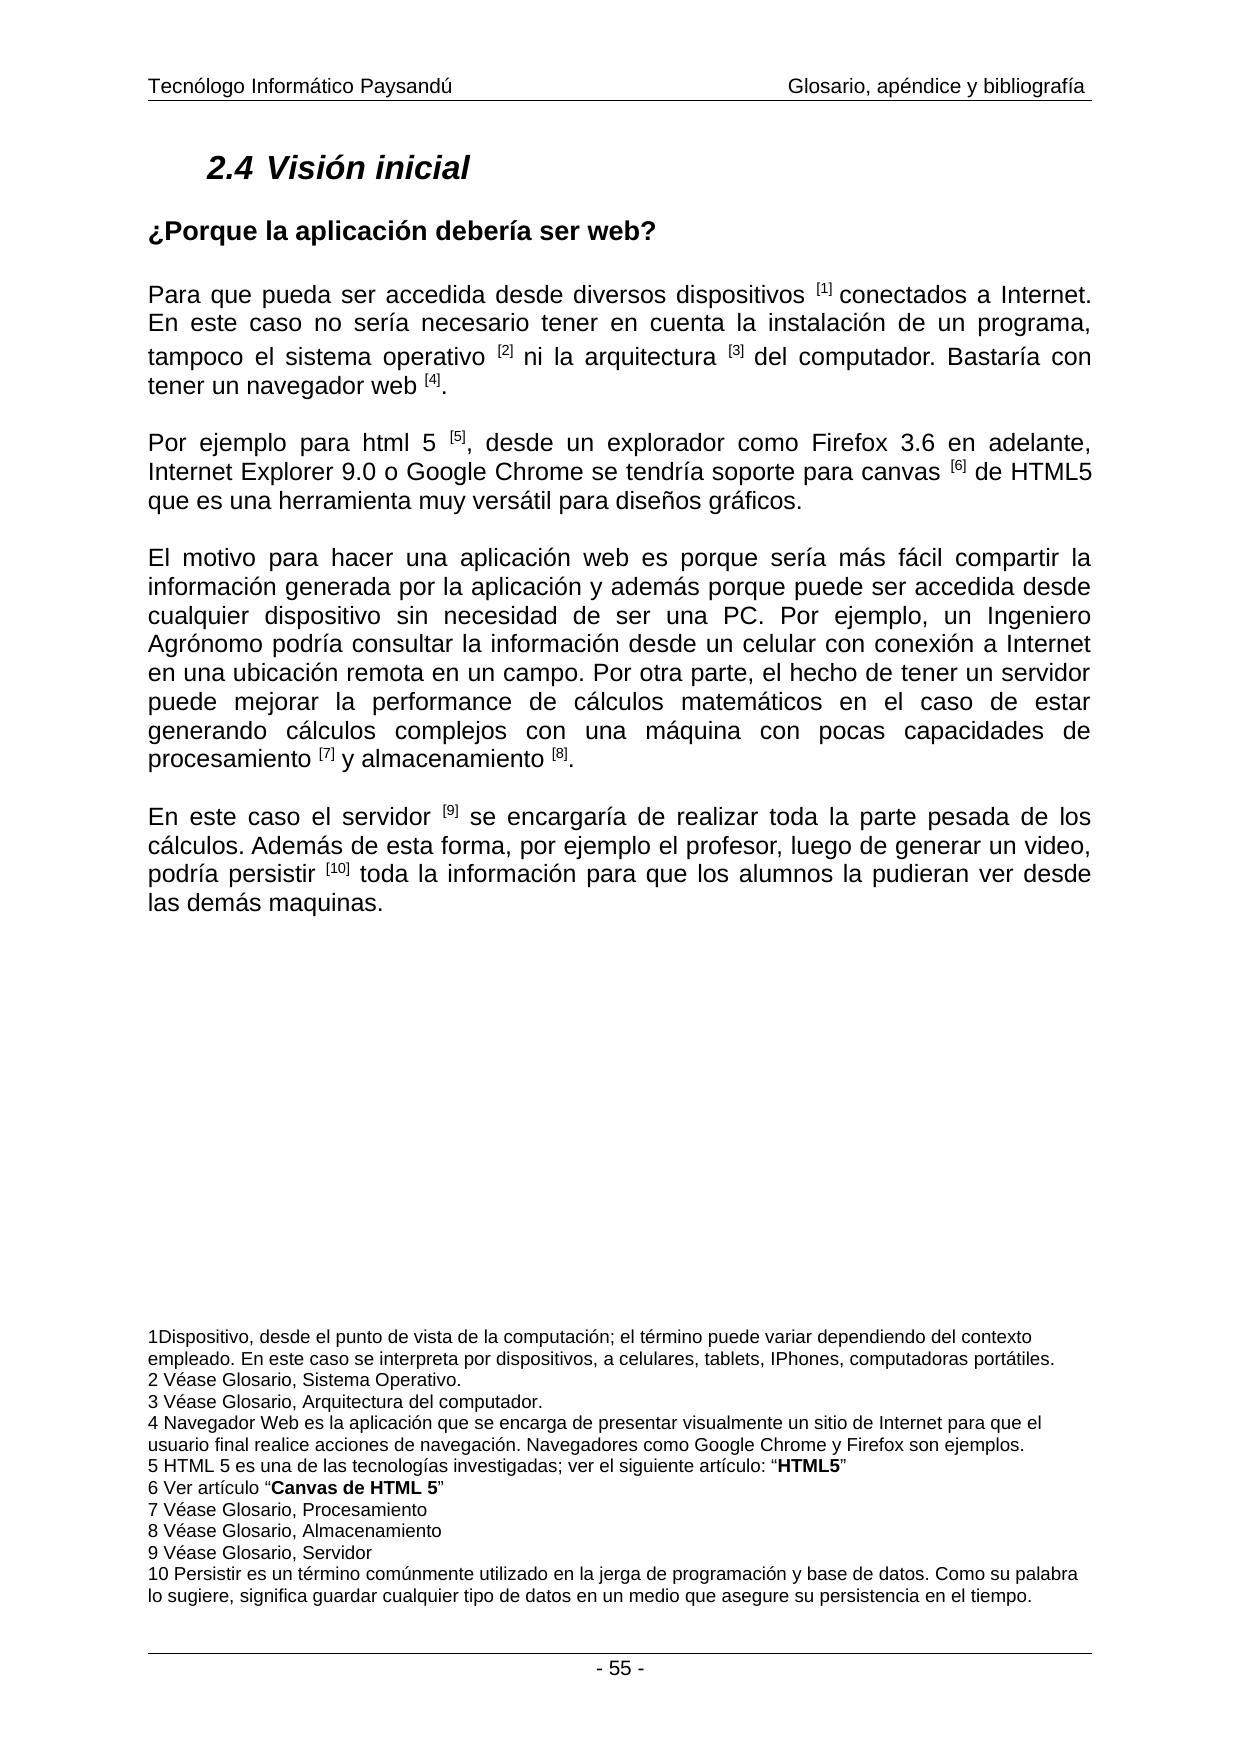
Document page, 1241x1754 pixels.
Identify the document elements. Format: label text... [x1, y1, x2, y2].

text ¿Porque la aplicación debería ser web? [148, 215, 1092, 246]
text Véase Glosario, Arquitectura del computador. [148, 1391, 1092, 1412]
text Navegador Web es la aplicación que se encarga de presentar visualmente un sitio de Internet para que el usuario final realice acciones de navegación. Navegadores como Google Chrome y Firefox son ejemplos. [148, 1412, 1092, 1455]
text Dispositivo, desde el punto de vista de la computación; el término puede variar dependiendo del contexto empleado. En este caso se interpreta por dispositivos, a celulares, tablets, IPhones, computadoras portátiles. [148, 1326, 1092, 1369]
text Véase Glosario, Servidor [148, 1542, 1092, 1563]
text Véase Glosario, Sistema Operativo. [148, 1369, 1092, 1391]
text Para que pueda ser accedida desde diversos dispositivos [] conectados a Internet. En este caso no sería necesario tener en cuenta la instalación de un programa, tampoco el sistema operativo [] ni la arquitectura [] del computador. Bastaría con tener un navegador web []. [148, 280, 1092, 399]
text Ver artículo “Canvas de HTML 5” [148, 1477, 1092, 1498]
text Véase Glosario, Procesamiento [148, 1498, 1092, 1520]
text HTML 5 es una de las tecnologías investigadas; ver el siguiente artículo: “HTML5” [148, 1455, 1092, 1477]
text Véase Glosario, Almacenamiento [148, 1520, 1092, 1542]
text En este caso el servidor [] se encargaría de realizar toda la parte pesada de los cálculos. Además de esta forma, por ejemplo el profesor, luego de generar un video, podría persistir [] toda la información para que los alumnos la pudieran ver desde las demás maquinas. [148, 802, 1092, 917]
subtitle Visión inicial [207, 148, 1092, 186]
text Por ejemplo para html 5 [], desde un explorador como Firefox 3.6 en adelante, Internet Explorer 9.0 o Google Chrome se tendría soporte para canvas [] de HTML5 que es una herramienta muy versátil para diseños gráficos. [148, 428, 1092, 514]
text El motivo para hacer una aplicación web es porque sería más fácil compartir la información generada por la aplicación y además porque puede ser accedida desde cualquier dispositivo sin necesidad de ser una PC. Por ejemplo, un Ingeniero Agrónomo podría consultar la información desde un celular con conexión a Internet en una ubicación remota en un campo. Por otra parte, el hecho de tener un servidor puede mejorar la performance de cálculos matemáticos en el caso de estar generando cálculos complejos con una máquina con pocas capacidades de procesamiento [] y almacenamiento []. [148, 543, 1092, 773]
text Persistir es un término comúnmente utilizado en la jerga de programación y base de datos. Como su palabra lo sugiere, significa guardar cualquier tipo de datos en un medio que asegure su persistencia en el tiempo. [148, 1563, 1092, 1606]
